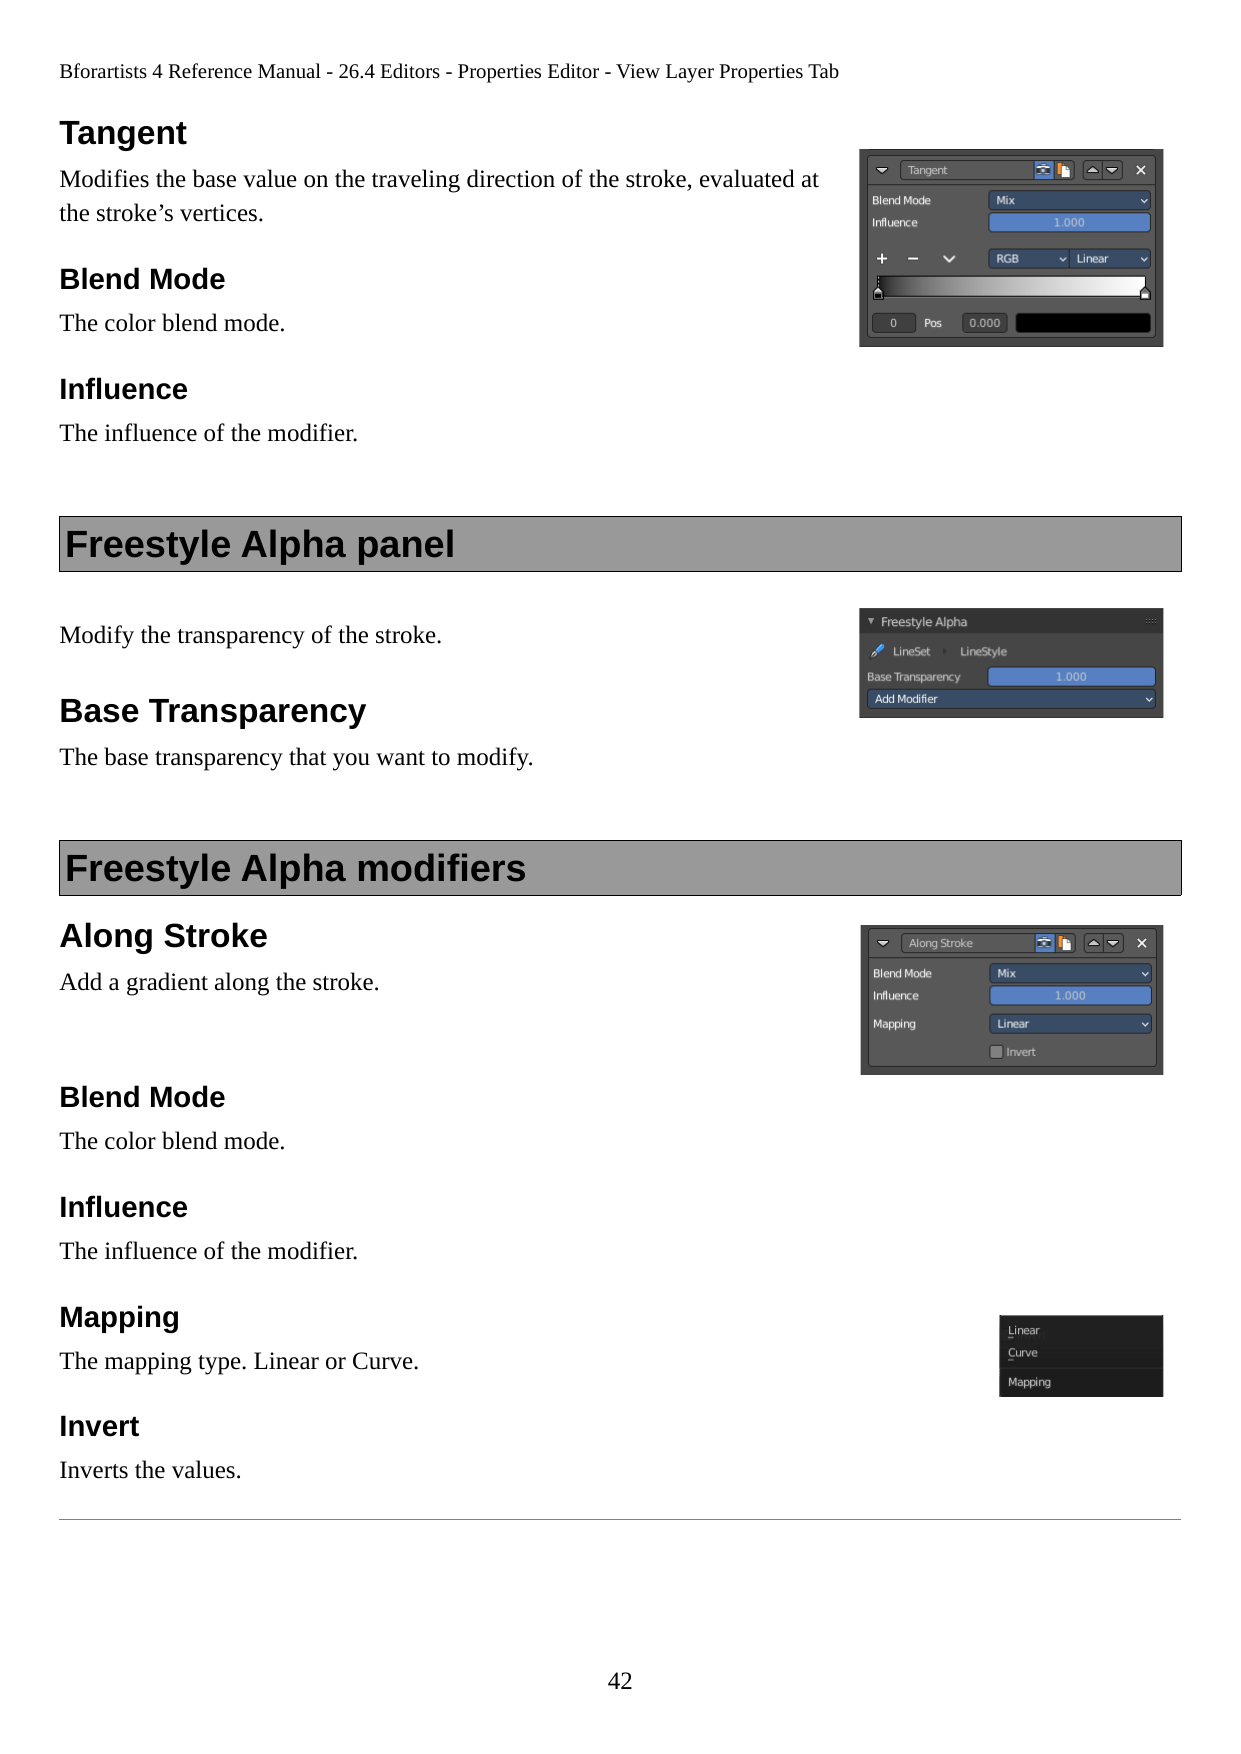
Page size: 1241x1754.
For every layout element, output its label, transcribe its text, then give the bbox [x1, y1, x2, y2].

table_header Freestyle Alpha modifiers [60, 841, 1181, 895]
subtitle Mapping [59, 1299, 1181, 1333]
text Modify the transparency of the stroke. [59, 621, 859, 649]
text The base transparency that you want to modify. [59, 742, 1181, 770]
subtitle Influence [59, 1189, 1181, 1223]
text Add a gradient along the stroke. [59, 967, 860, 996]
table_header Freestyle Alpha panel [60, 517, 1181, 571]
picture [860, 925, 1164, 1075]
subtitle Along Stroke [59, 916, 1181, 954]
subtitle Blend Mode [59, 1080, 1181, 1113]
text The influence of the modifier. [59, 418, 1181, 447]
picture [999, 1315, 1164, 1397]
text [1164, 308, 1181, 337]
picture [859, 608, 1164, 718]
subtitle Influence [59, 372, 1181, 406]
text The color blend mode. [59, 308, 859, 337]
subtitle Base Transparency [59, 690, 1181, 729]
subtitle Blend Mode [59, 262, 859, 296]
subtitle Invert [59, 1409, 1181, 1443]
text Inverts the values. [59, 1456, 1181, 1484]
text The influence of the modifier. [59, 1236, 1181, 1264]
text Modifies the base value on the traveling direction of the stroke, evaluated at the stroke’s vertices. [59, 164, 859, 227]
picture [859, 149, 1164, 347]
subtitle [1164, 262, 1181, 296]
text The color blend mode. [59, 1126, 1181, 1155]
subtitle Tangent [59, 113, 1181, 151]
text The mapping type. Linear or Curve. [59, 1346, 999, 1374]
